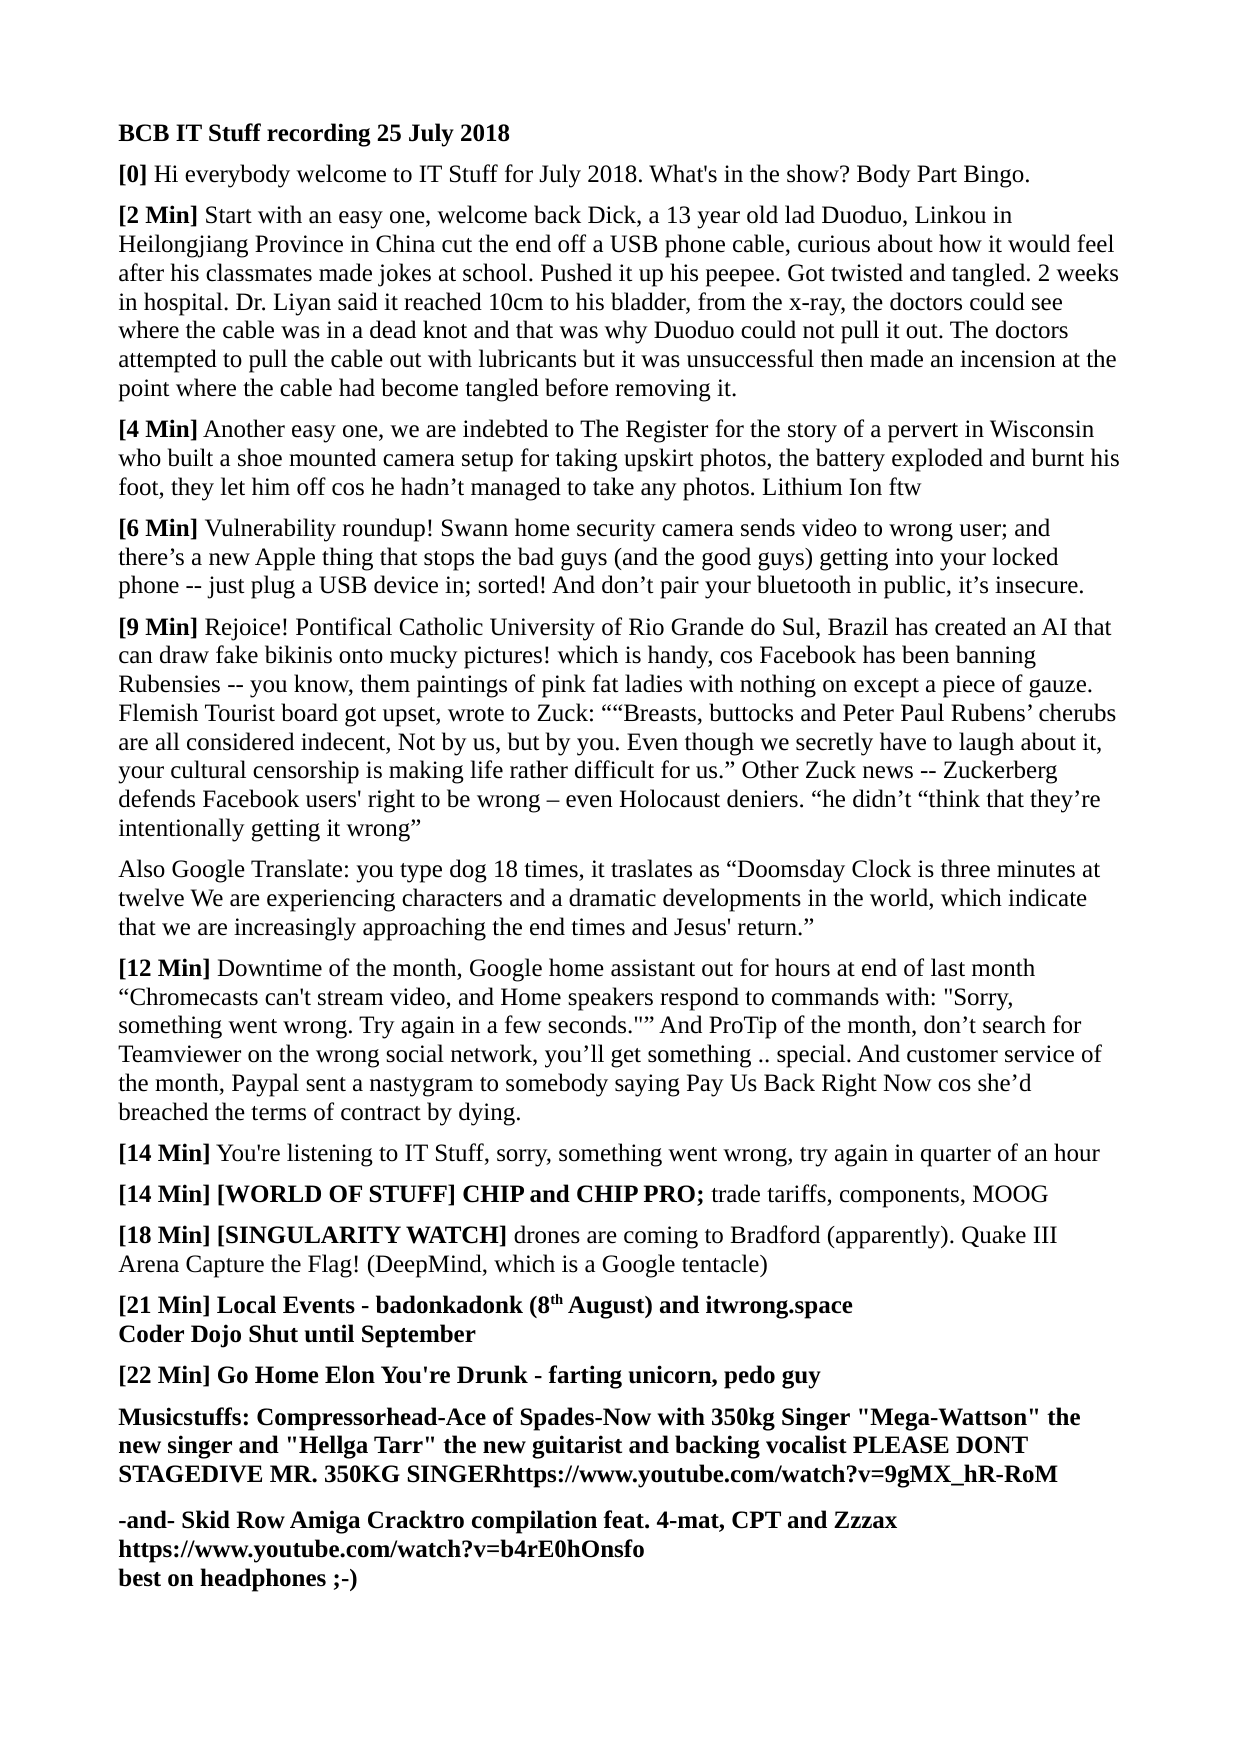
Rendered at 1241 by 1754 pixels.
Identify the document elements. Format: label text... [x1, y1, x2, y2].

text [2 Min] Start with an easy one, welcome back Dick, a 13 year old lad Duoduo, Linkou in Heilongjiang Province in China cut the end off a USB phone cable, curious about how it would feel after his classmates made jokes at school. Pushed it up his peepee. Got twisted and tangled. 2 weeks in hospital. Dr. Liyan said it reached 10cm to his bladder, from the x-ray, the doctors could see where the cable was in a dead knot and that was why Duoduo could not pull it out. The doctors attempted to pull the cable out with lubricants but it was unsuccessful then made an incension at the point where the cable had become tangled before removing it. [118, 201, 1122, 402]
text [0] Hi everybody welcome to IT Stuff for July 2018. What's in the show? Body Part Bingo. [118, 159, 1122, 188]
text [12 Min] Downtime of the month, Google home assistant out for hours at end of last month “Chromecasts can't stream video, and Home speakers respond to commands with: "Sorry, something went wrong. Try again in a few seconds."” And ProTip of the month, don’t search for Teamviewer on the wrong social network, you’ll get something .. special. And customer service of the month, Paypal sent a nastygram to somebody saying Pay Us Back Right Now cos she’d breached the terms of contract by dying. [118, 953, 1122, 1126]
text Also Google Translate: you type dog 18 times, it traslates as “Doomsday Clock is three minutes at twelve We are experiencing characters and a dramatic developments in the world, which indicate that we are increasingly approaching the end times and Jesus' return.” [118, 854, 1122, 941]
text Musicstuffs: Compressorhead-Ace of Spades-Now with 350kg Singer "Mega-Wattson" the new singer and "Hellga Tarr" the new guitarist and backing vocalist PLEASE DONT STAGEDIVE MR. 350KG SINGER﻿https://www.youtube.com/watch?v=9gMX_hR-RoM [118, 1402, 1122, 1493]
text [6 Min] Vulnerability roundup! Swann home security camera sends video to wrong user; and there’s a new Apple thing that stops the bad guys (and the good guys) getting into your locked phone -- just plug a USB device in; sorted! And don’t pair your bluetooth in public, it’s insecure. [118, 513, 1122, 599]
text [14 Min] You're listening to IT Stuff, sorry, something went wrong, try again in quarter of an hour [118, 1138, 1122, 1167]
text [22 Min] Go Home Elon You're Drunk - farting unicorn, pedo guy [118, 1361, 1122, 1389]
text [18 Min] [SINGULARITY WATCH] drones are coming to Bradford (apparently). Quake III Arena Capture the Flag! (DeepMind, which is a Google tentacle) [118, 1221, 1122, 1278]
text [14 Min] [WORLD OF STUFF] CHIP and CHIP PRO; trade tariffs, components, MOOG [118, 1179, 1122, 1208]
text [9 Min] Rejoice! Pontifical Catholic University of Rio Grande do Sul, Brazil has created an AI that can draw fake bikinis onto mucky pictures! which is handy, cos Facebook has been banning Rubensies -- you know, them paintings of pink fat ladies with nothing on except a piece of gauze. Flemish Tourist board got upset, wrote to Zuck: ““Breasts, buttocks and Peter Paul Rubens’ cherubs are all considered indecent, Not by us, but by you. Even though we secretly have to laugh about it, your cultural censorship is making life rather difficult for us.” Other Zuck news -- Zuckerberg defends Facebook users' right to be wrong – even Holocaust deniers. “he didn’t “think that they’re intentionally getting it wrong” [118, 612, 1122, 842]
text -and- Skid Row Amiga Cracktro compilation feat. 4-mat, CPT and Zzzax https://www.youtube.com/watch?v=b4rE0hOnsfo best on headphones ;-) [118, 1505, 1122, 1592]
text [21 Min] Local Events - badonkadonk (8th August) and itwrong.space Coder Dojo Shut until September [118, 1291, 1122, 1348]
text [4 Min] Another easy one, we are indebted to The Register for the story of a pervert in Wisconsin who built a shoe mounted camera setup for taking upskirt photos, the battery exploded and burnt his foot, they let him off cos he hadn’t managed to take any photos. Lithium Ion ftw [118, 414, 1122, 501]
text BCB IT Stuff recording 25 July 2018 [118, 118, 1122, 147]
